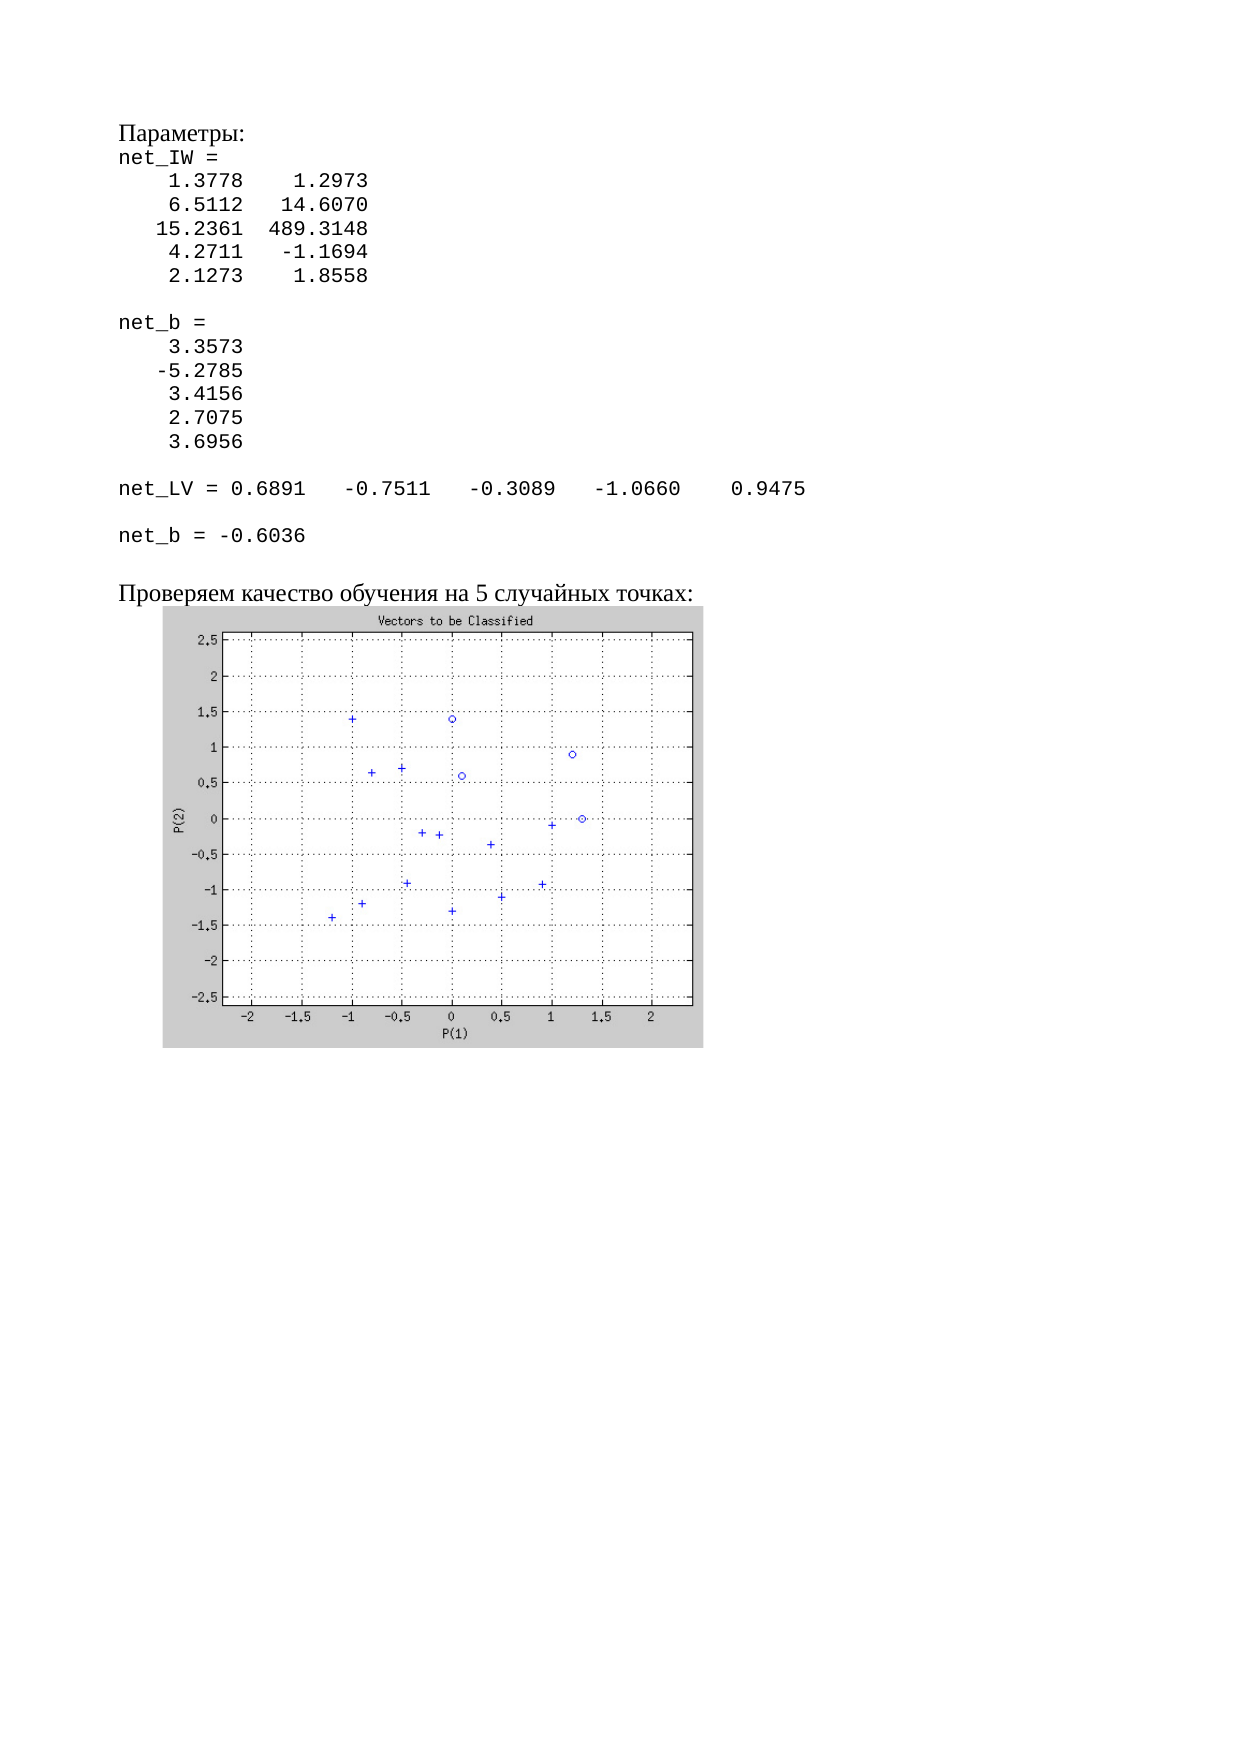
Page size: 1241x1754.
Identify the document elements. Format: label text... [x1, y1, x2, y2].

text 2.1273 1.8558 [118, 265, 1122, 289]
text -5.2785 [118, 360, 1122, 383]
text 4.2711 -1.1694 [118, 241, 1122, 265]
text 3.3573 [118, 336, 1122, 360]
text net_b = [118, 312, 1122, 336]
text Проверяем качество обучения на 5 случайных точках: [118, 578, 1122, 606]
text 3.6956 [118, 431, 1122, 454]
text net_LV = 0.6891 -0.7511 -0.3089 -1.0660 0.9475 [118, 478, 1122, 502]
text 3.4156 [118, 383, 1122, 407]
text Параметры: [118, 118, 1122, 147]
text 2.7075 [118, 407, 1122, 431]
text 6.5112 14.6070 [118, 194, 1122, 218]
text net_IW = [118, 147, 1122, 171]
text net_b = -0.6036 [118, 525, 1122, 549]
text 15.2361 489.3148 [118, 218, 1122, 241]
picture [162, 606, 704, 1048]
text 1.3778 1.2973 [118, 171, 1122, 194]
